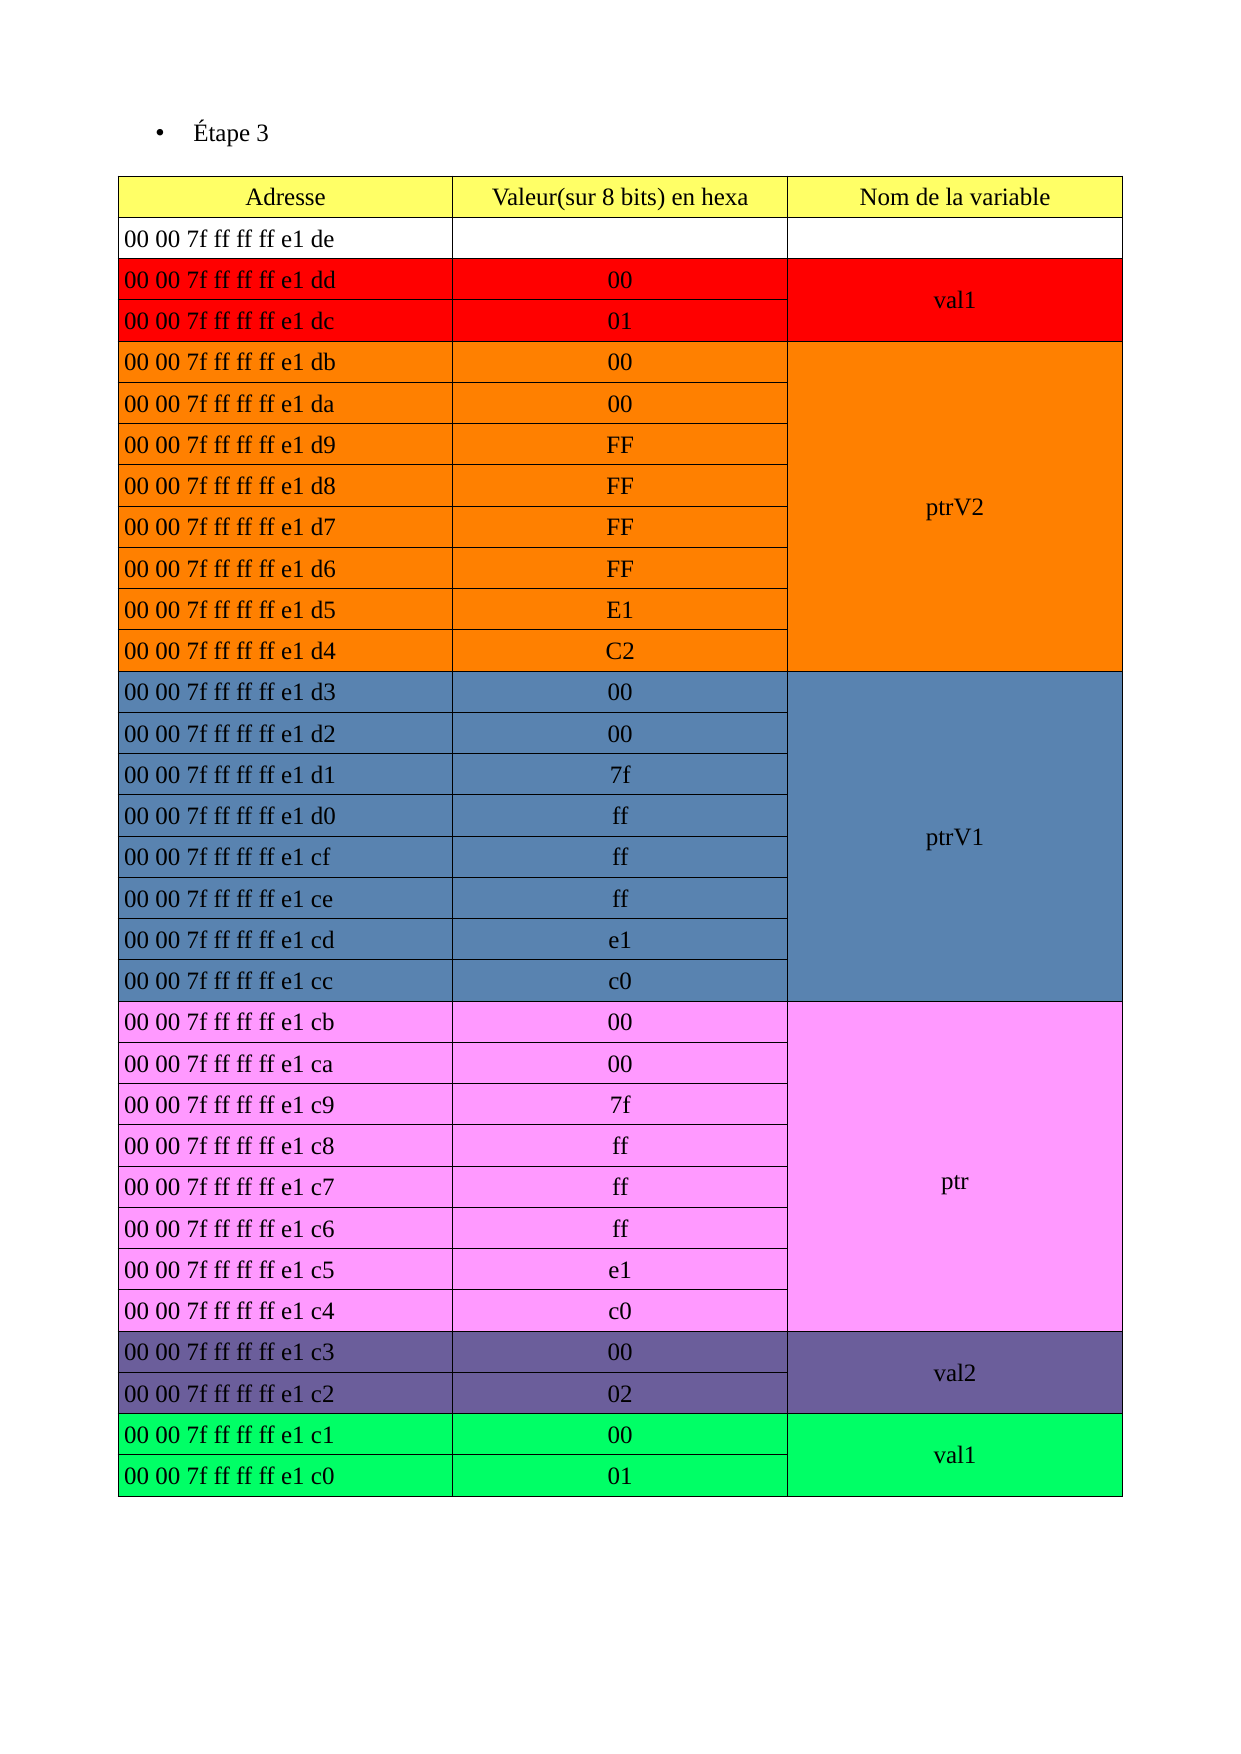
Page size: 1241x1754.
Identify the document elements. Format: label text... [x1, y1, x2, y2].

table_cell 00 [453, 713, 787, 753]
table_cell E1 [453, 589, 787, 629]
table_cell [788, 218, 1122, 258]
table_cell 00 00 7f ff ff ff e1 c3 [119, 1332, 452, 1372]
table_cell 00 00 7f ff ff ff e1 dd [119, 259, 452, 299]
table_cell 00 00 7f ff ff ff e1 d8 [119, 465, 452, 506]
table_cell 00 [453, 342, 787, 382]
table_cell 00 00 7f ff ff ff e1 ce [119, 878, 452, 918]
table_cell 00 00 7f ff ff ff e1 c4 [119, 1290, 452, 1331]
table_cell 00 00 7f ff ff ff e1 d7 [119, 507, 452, 547]
table_cell 00 00 7f ff ff ff e1 cd [119, 919, 452, 959]
table_cell 00 00 7f ff ff ff e1 d5 [119, 589, 452, 629]
table_cell c0 [453, 1290, 787, 1331]
table_cell 00 [453, 1043, 787, 1083]
table_cell ptr [788, 1002, 1122, 1331]
table_cell 00 00 7f ff ff ff e1 d1 [119, 754, 452, 794]
table_cell 00 00 7f ff ff ff e1 de [119, 218, 452, 258]
table_cell ff [453, 878, 787, 918]
table_cell [453, 218, 787, 258]
table_cell 00 00 7f ff ff ff e1 c1 [119, 1414, 452, 1454]
table_cell 00 [453, 1332, 787, 1372]
table_cell ff [453, 1125, 787, 1166]
table_cell 00 00 7f ff ff ff e1 cc [119, 960, 452, 1001]
list Étape 3 [156, 118, 1122, 147]
table_cell 00 00 7f ff ff ff e1 c6 [119, 1208, 452, 1248]
table_cell ff [453, 795, 787, 836]
table_cell 00 00 7f ff ff ff e1 d4 [119, 630, 452, 671]
table_cell e1 [453, 1249, 787, 1289]
table_header Nom de la variable [788, 177, 1122, 217]
table_cell ff [453, 1167, 787, 1207]
table_cell val2 [788, 1332, 1122, 1413]
table_cell 00 00 7f ff ff ff e1 db [119, 342, 452, 382]
table_cell c0 [453, 960, 787, 1001]
table_cell 00 [453, 259, 787, 299]
table_cell 00 00 7f ff ff ff e1 d9 [119, 424, 452, 464]
table_header Valeur(sur 8 bits) en hexa [453, 177, 787, 217]
table_cell 7f [453, 1084, 787, 1124]
table_cell FF [453, 548, 787, 588]
table_cell 00 00 7f ff ff ff e1 c5 [119, 1249, 452, 1289]
table_cell ff [453, 1208, 787, 1248]
table_cell 01 [453, 300, 787, 341]
table_cell 02 [453, 1373, 787, 1413]
table_cell 00 00 7f ff ff ff e1 d0 [119, 795, 452, 836]
table_cell 00 00 7f ff ff ff e1 d2 [119, 713, 452, 753]
table_cell 00 [453, 672, 787, 712]
table_cell 00 [453, 383, 787, 423]
table_cell 00 [453, 1002, 787, 1042]
table_cell 7f [453, 754, 787, 794]
table_cell 00 00 7f ff ff ff e1 cf [119, 837, 452, 877]
table_cell 00 00 7f ff ff ff e1 c0 [119, 1455, 452, 1496]
table_cell 00 00 7f ff ff ff e1 c7 [119, 1167, 452, 1207]
table_cell ptrV2 [788, 342, 1122, 671]
table_cell e1 [453, 919, 787, 959]
table_cell 00 00 7f ff ff ff e1 dc [119, 300, 452, 341]
table_cell 00 00 7f ff ff ff e1 c9 [119, 1084, 452, 1124]
table_cell 00 00 7f ff ff ff e1 c8 [119, 1125, 452, 1166]
table_cell FF [453, 424, 787, 464]
table_cell 00 00 7f ff ff ff e1 c2 [119, 1373, 452, 1413]
table_cell 00 00 7f ff ff ff e1 da [119, 383, 452, 423]
table_cell val1 [788, 1414, 1122, 1496]
table_cell FF [453, 465, 787, 506]
table_cell ptrV1 [788, 672, 1122, 1001]
table_cell 00 00 7f ff ff ff e1 d3 [119, 672, 452, 712]
table_cell C2 [453, 630, 787, 671]
table_header Adresse [119, 177, 452, 217]
table_cell 00 00 7f ff ff ff e1 d6 [119, 548, 452, 588]
table_cell val1 [788, 259, 1122, 341]
table_cell FF [453, 507, 787, 547]
table_cell ff [453, 837, 787, 877]
table_cell 01 [453, 1455, 787, 1496]
table_cell 00 00 7f ff ff ff e1 cb [119, 1002, 452, 1042]
table_cell 00 00 7f ff ff ff e1 ca [119, 1043, 452, 1083]
table_cell 00 [453, 1414, 787, 1454]
